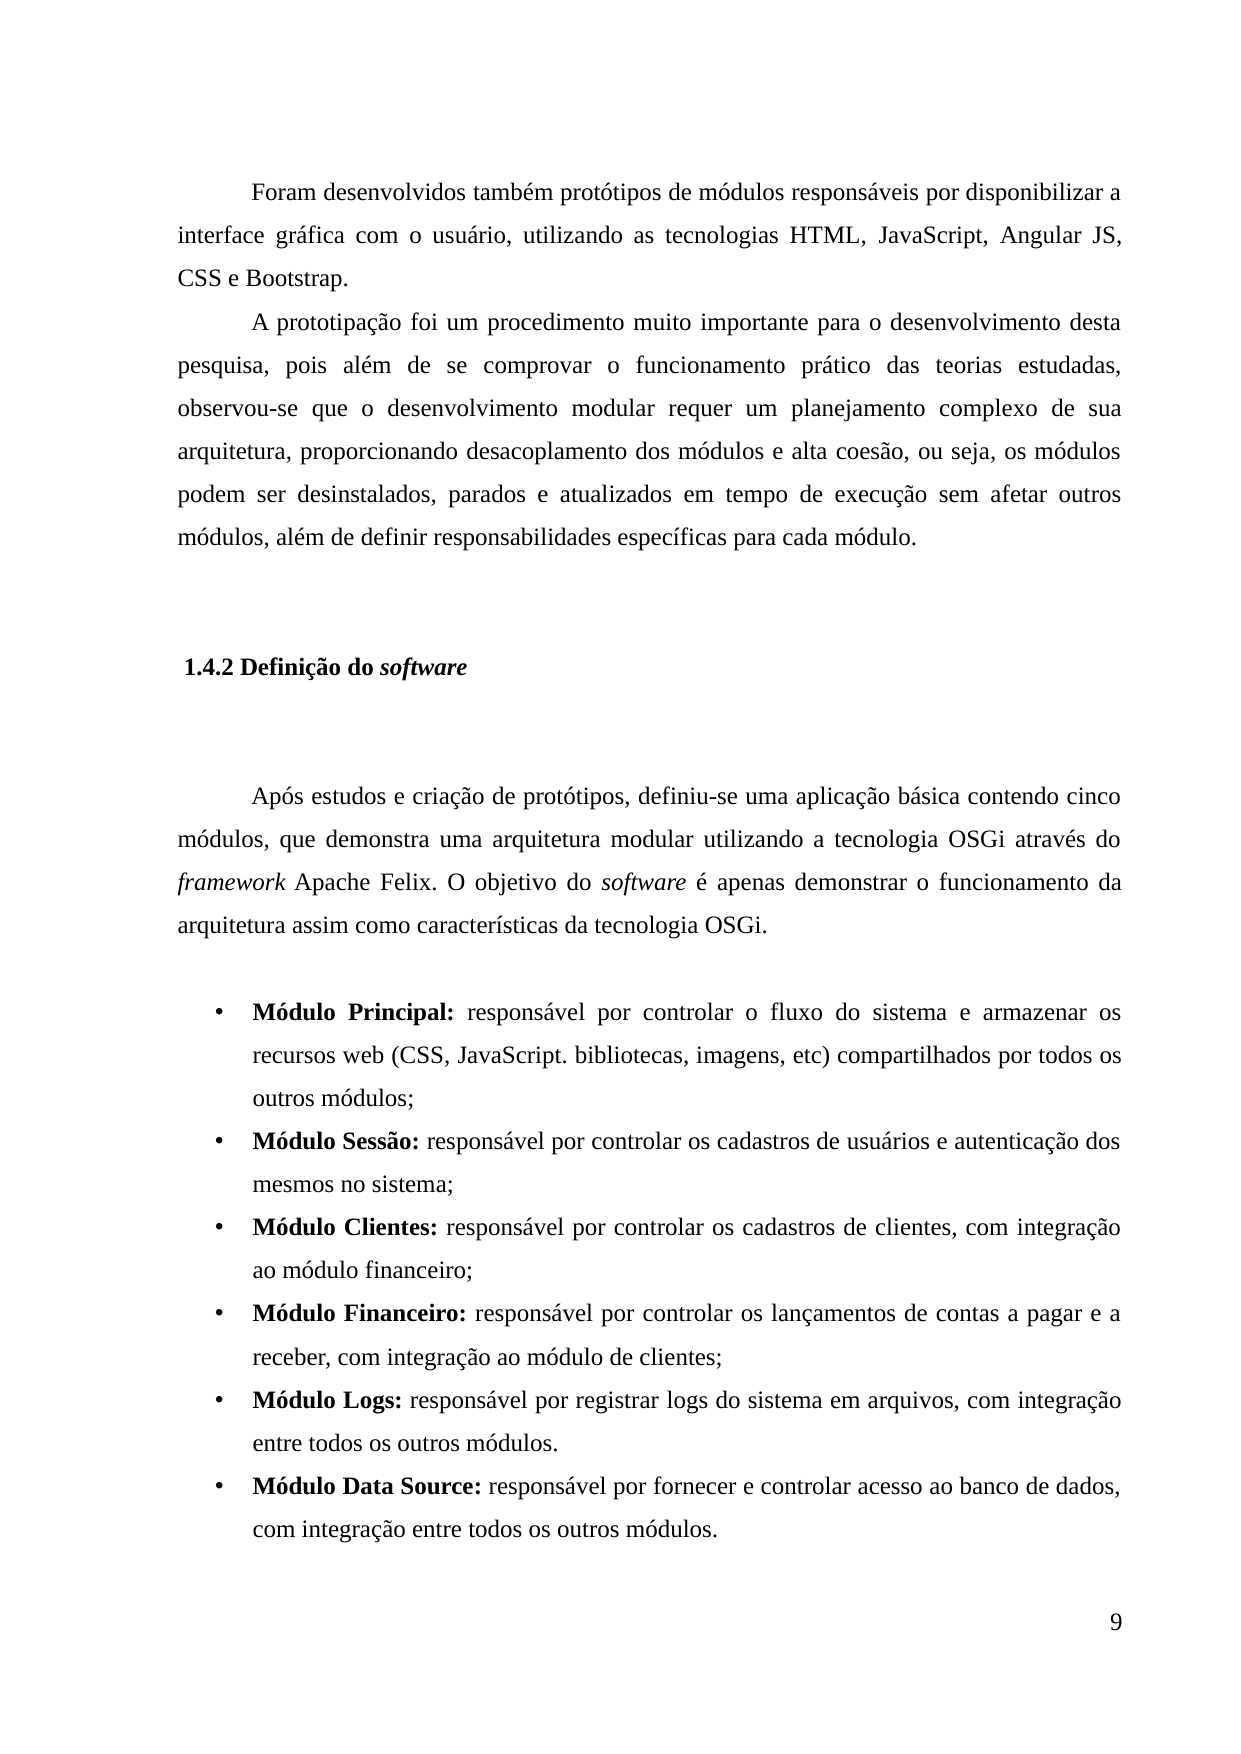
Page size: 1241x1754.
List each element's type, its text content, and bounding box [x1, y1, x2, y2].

list Módulo Data Source: responsável por fornecer e controlar acesso ao banco de dados, com integração entre todos os outros módulos. [215, 1471, 1122, 1543]
list Módulo Sessão: responsável por controlar os cadastros de usuários e autenticação dos mesmos no sistema; [215, 1126, 1122, 1198]
text A prototipação foi um procedimento muito importante para o desenvolvimento desta pesquisa, pois além de se comprovar o funcionamento prático das teorias estudadas, observou-se que o desenvolvimento modular requer um planejamento complexo de sua arquitetura, proporcionando desacoplamento dos módulos e alta coesão, ou seja, os módulos podem ser desinstalados, parados e atualizados em tempo de execução sem afetar outros módulos, além de definir responsabilidades específicas para cada módulo. [177, 307, 1122, 551]
text Foram desenvolvidos também protótipos de módulos responsáveis por disponibilizar a interface gráfica com o usuário, utilizando as tecnologias HTML, JavaScript, Angular JS, CSS e Bootstrap. [177, 177, 1122, 292]
subtitle Definição do software [177, 652, 1122, 680]
list Módulo Financeiro: responsável por controlar os lançamentos de contas a pagar e a receber, com integração ao módulo de clientes; [215, 1298, 1122, 1370]
list Módulo Logs: responsável por registrar logs do sistema em arquivos, com integração entre todos os outros módulos. [215, 1385, 1122, 1457]
text Após estudos e criação de protótipos, definiu-se uma aplicação básica contendo cinco módulos, que demonstra uma arquitetura modular utilizando a tecnologia OSGi através do framework Apache Felix. O objetivo do software é apenas demonstrar o funcionamento da arquitetura assim como características da tecnologia OSGi. [177, 781, 1122, 939]
list Módulo Clientes: responsável por controlar os cadastros de clientes, com integração ao módulo financeiro; [215, 1212, 1122, 1284]
list Módulo Principal: responsável por controlar o fluxo do sistema e armazenar os recursos web (CSS, JavaScript. bibliotecas, imagens, etc) compartilhados por todos os outros módulos; [215, 997, 1122, 1112]
